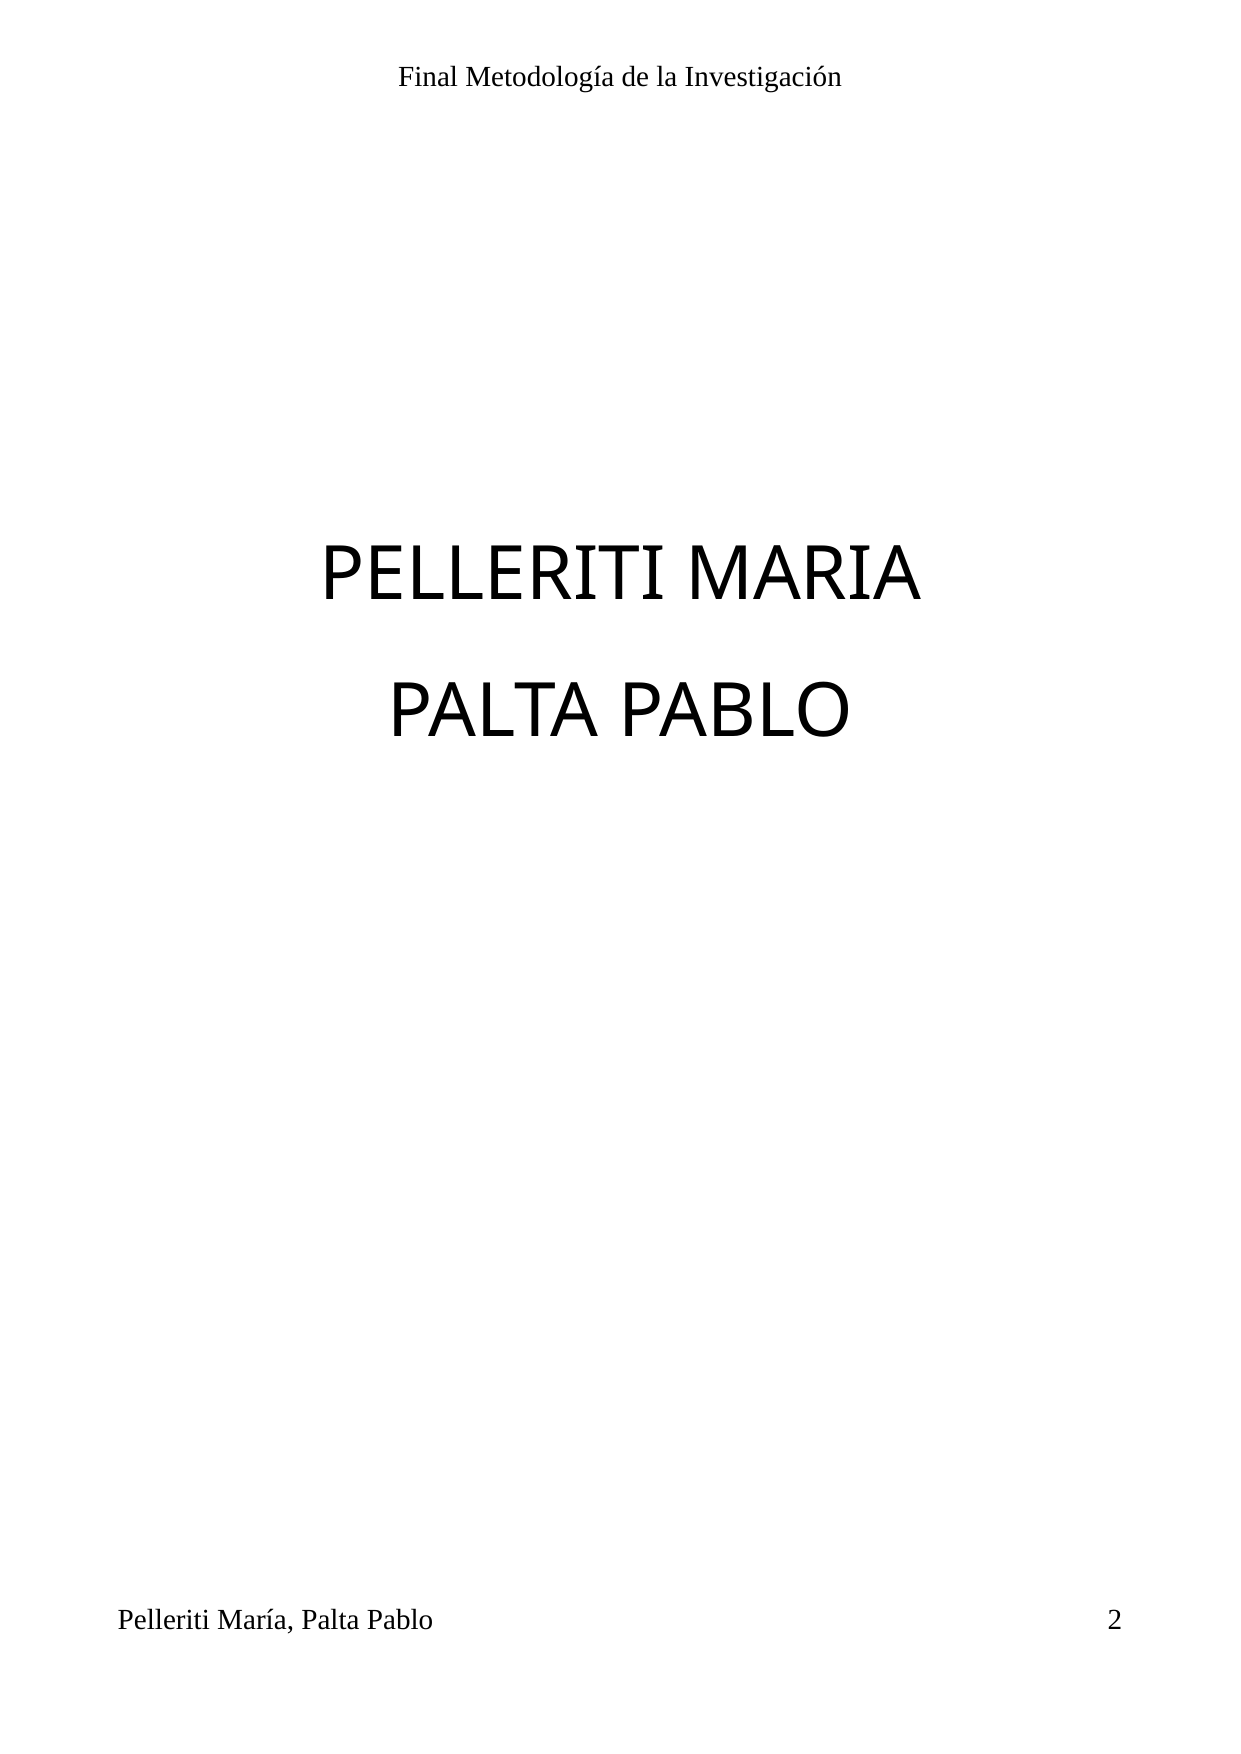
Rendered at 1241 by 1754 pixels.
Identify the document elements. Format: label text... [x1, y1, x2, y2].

text PELLERITI MARIA [117, 519, 1122, 621]
text PALTA PABLO [117, 656, 1122, 758]
